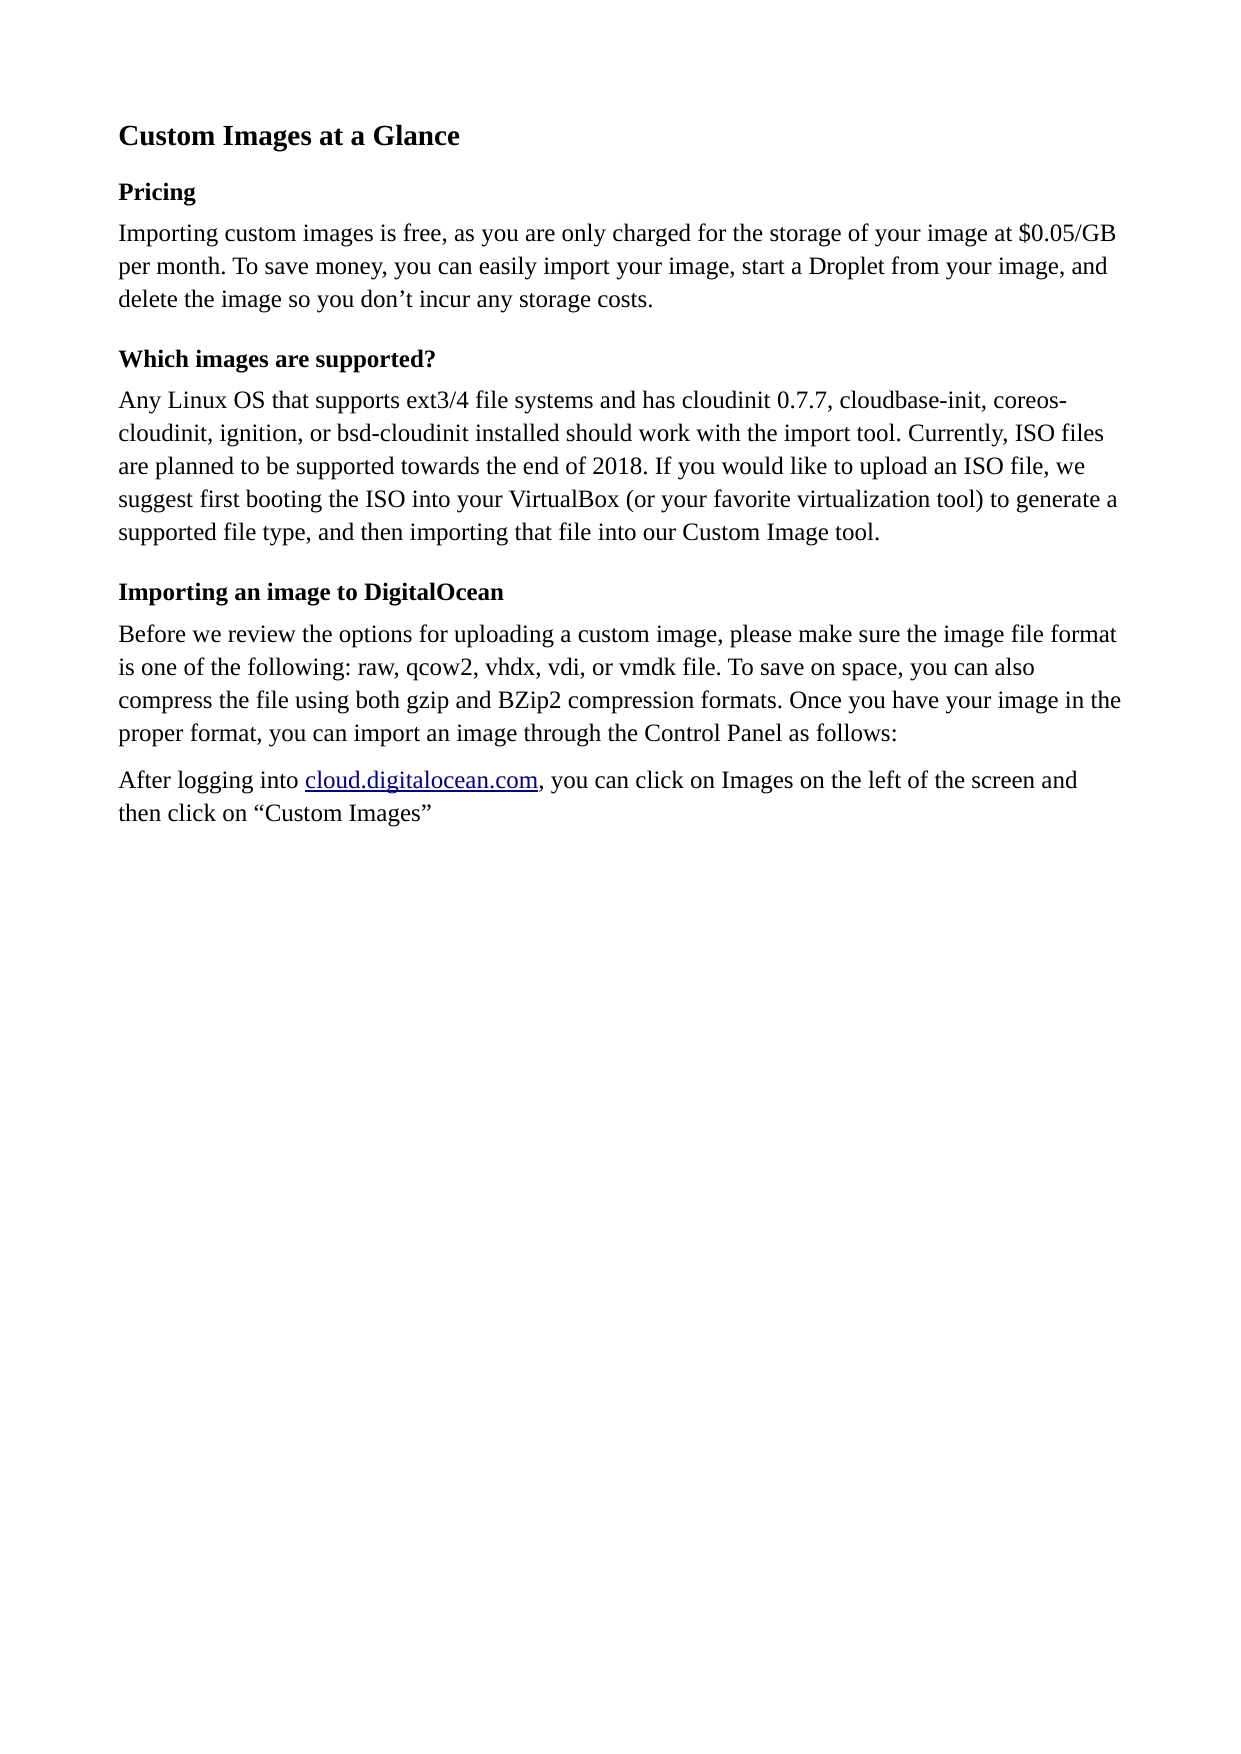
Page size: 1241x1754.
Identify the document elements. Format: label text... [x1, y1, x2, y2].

text Before we review the options for uploading a custom image, please make sure the image file format is one of the following: raw, qcow2, vhdx, vdi, or vmdk file. To save on space, you can also compress the file using both gzip and BZip2 compression formats. Once you have your image in the proper format, you can import an image through the Control Panel as follows: [118, 619, 1122, 747]
subtitle Importing an image to DigitalOcean [118, 577, 1122, 606]
subtitle Custom Images at a Glance [118, 118, 1122, 152]
subtitle Which images are supported? [118, 344, 1122, 373]
text After logging into cloud.digitalocean.com, you can click on Images on the left of the screen and then click on “Custom Images” [118, 765, 1122, 827]
text Importing custom images is free, as you are only charged for the storage of your image at $0.05/GB per month. To save money, you can easily import your image, start a Droplet from your image, and delete the image so you don’t incur any storage costs. [118, 218, 1122, 313]
text Any Linux OS that supports ext3/4 file systems and has cloudinit 0.7.7, cloudbase-init, coreos-cloudinit, ignition, or bsd-cloudinit installed should work with the import tool. Currently, ISO files are planned to be supported towards the end of 2018. If you would like to upload an ISO file, we suggest first booting the ISO into your VirtualBox (or your favorite virtualization tool) to generate a supported file type, and then importing that file into our Custom Image tool. [118, 385, 1122, 546]
subtitle Pricing [118, 177, 1122, 205]
